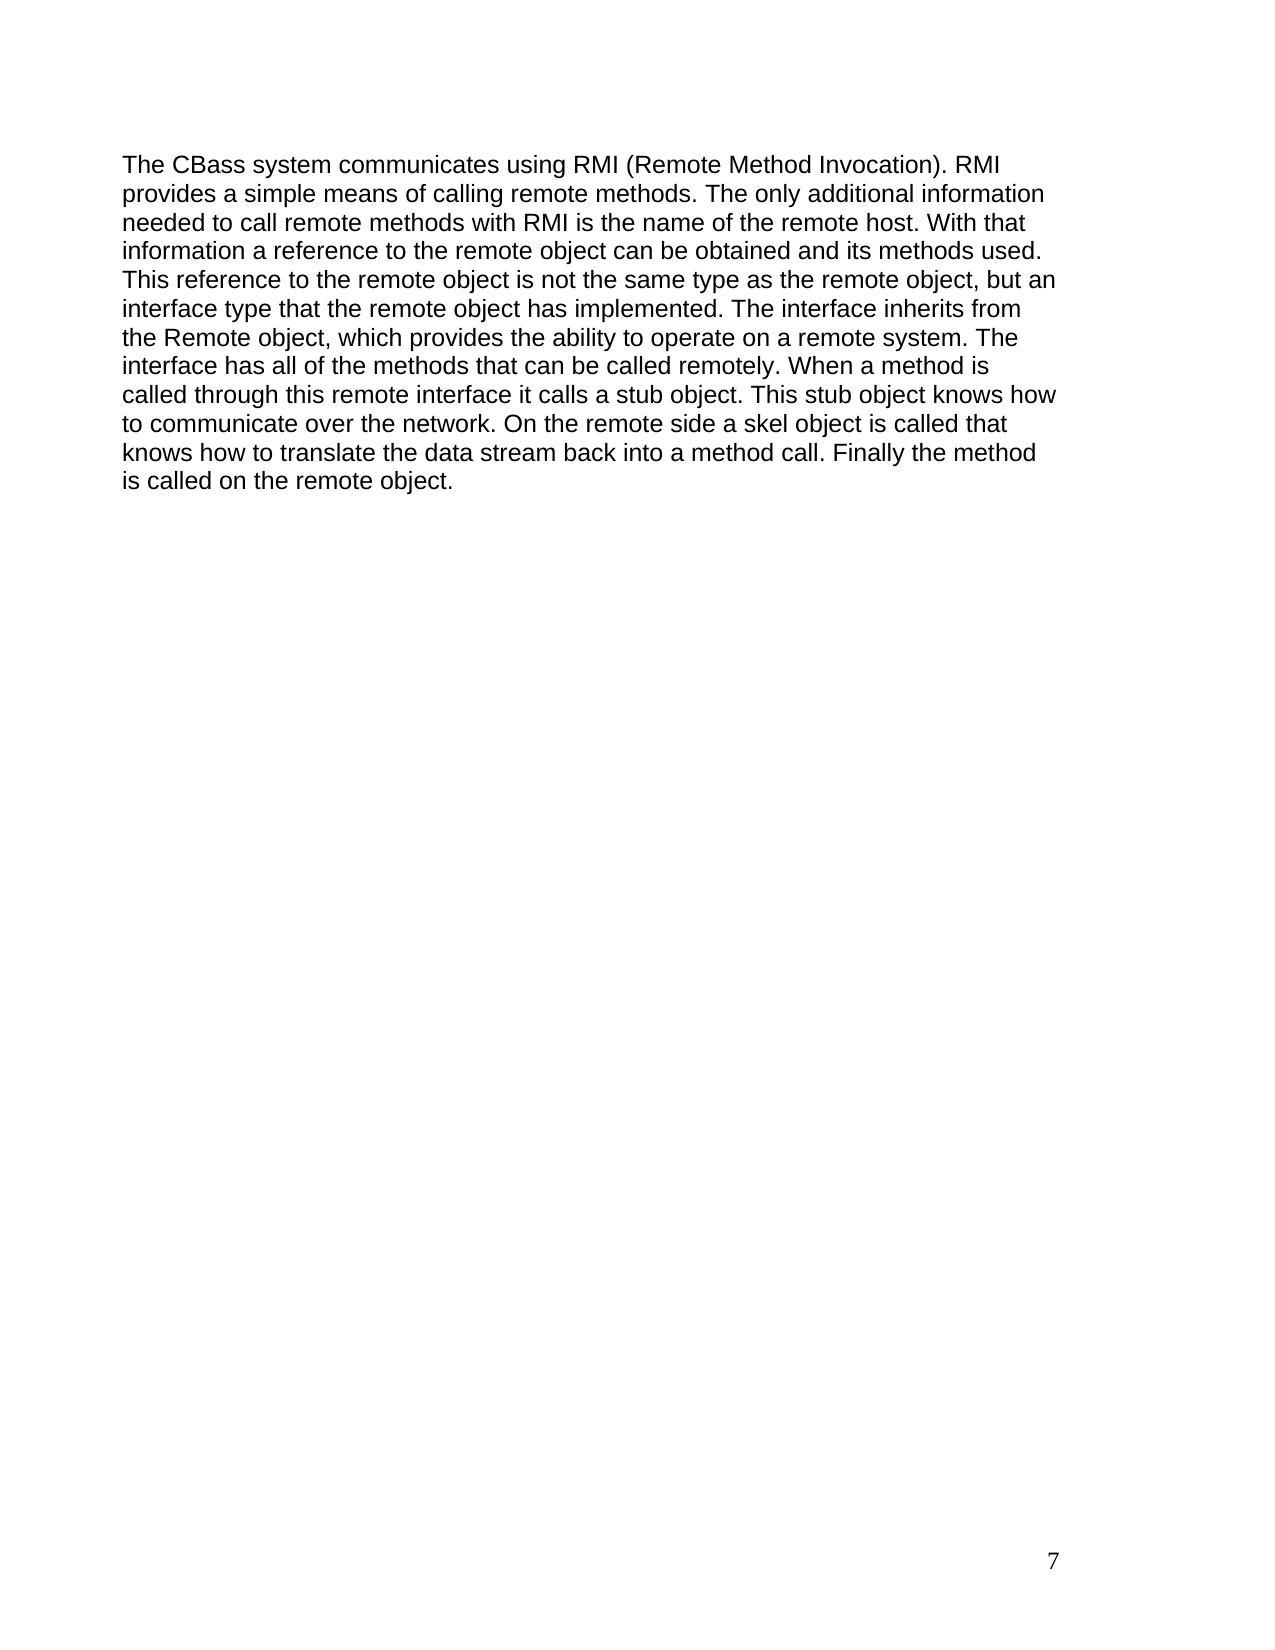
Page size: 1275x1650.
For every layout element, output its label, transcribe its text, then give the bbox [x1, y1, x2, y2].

text The CBass system communicates using RMI (Remote Method Invocation). RMI provides a simple means of calling remote methods. The only additional information needed to call remote methods with RMI is the name of the remote host. With that information a reference to the remote object can be obtained and its methods used. This reference to the remote object is not the same type as the remote object, but an interface type that the remote object has implemented. The interface inherits from the Remote object, which provides the ability to operate on a remote system. The interface has all of the methods that can be called remotely. When a method is called through this remote interface it calls a stub object. This stub object knows how to communicate over the network. On the remote side a skel object is called that knows how to translate the data stream back into a method call. Finally the method is called on the remote object. [122, 150, 1059, 495]
